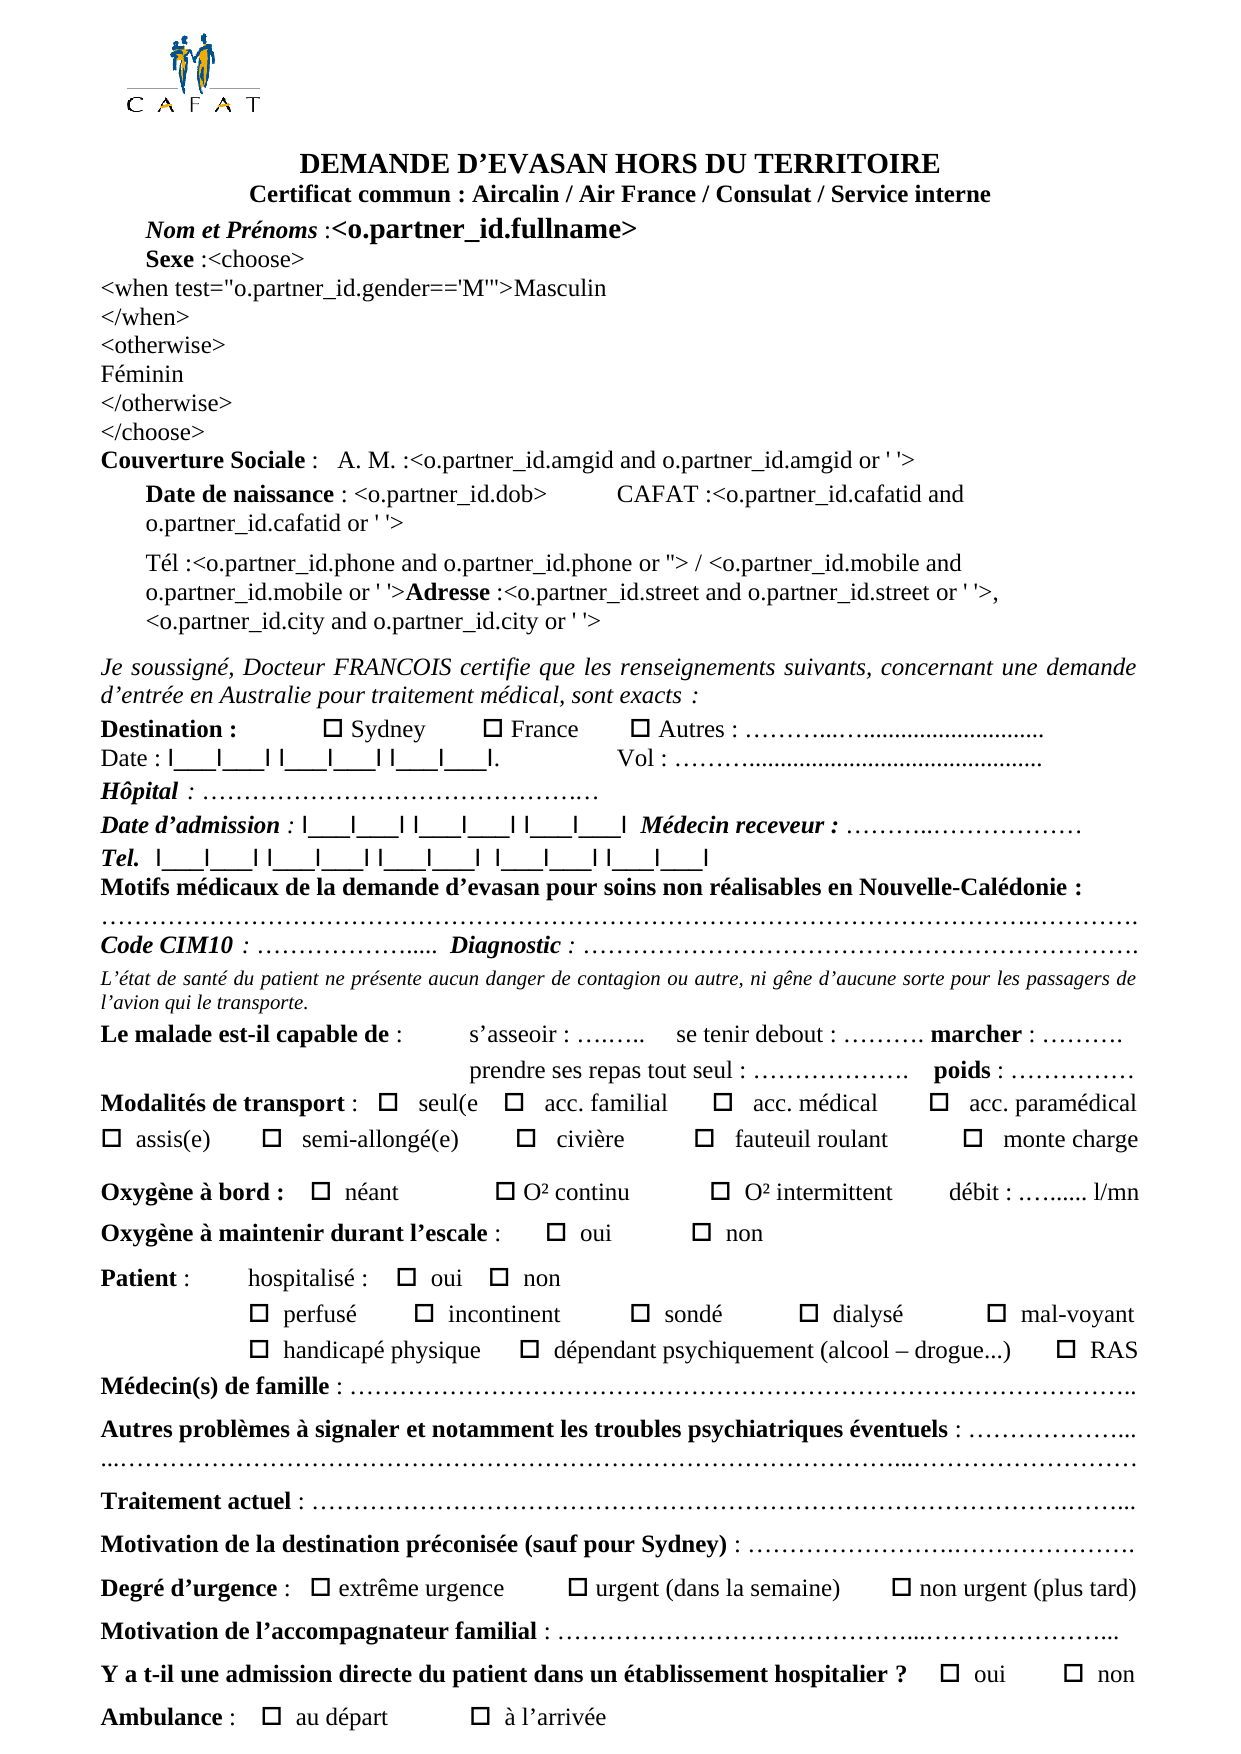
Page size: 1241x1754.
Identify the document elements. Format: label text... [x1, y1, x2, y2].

text Destination :  Sydney  France  Autres : ………...…............................. [100, 714, 1140, 743]
text Le malade est-il capable de : s’asseoir : ….….. se tenir debout : ………. marcher : ………. [100, 1019, 1140, 1047]
subtitle Nom et Prénoms :<o.partner_id.fullname> [100, 211, 1140, 244]
text <when test="o.partner_id.gender=='M'">Masculin [100, 273, 1140, 302]
text </otherwise> [100, 388, 1140, 417]
text Oxygène à bord :  néant  O² continu  O² intermittent débit : .…...... l/mn [100, 1177, 1140, 1206]
subtitle DEMANDE D’EVASAN HORS DU TERRITOIRE Certificat commun : Aircalin / Air France / Consulat / Service interne [100, 146, 1140, 208]
text Je soussigné, Docteur FRANCOIS certifie que les renseignements suivants, concernant une demande d’entrée en Australie pour traitement médical, sont exacts : [100, 652, 1140, 709]
text Modalités de transport :  seul(e  acc. familial  acc. médical  acc. paramédical [100, 1088, 1140, 1117]
subtitle Date de naissance : <o.partner_id.dob> CAFAT :<o.partner_id.cafatid and o.partner_id.cafatid or ' '> [100, 479, 1140, 537]
text </choose> [100, 417, 1140, 446]
text Degré d’urgence :  extrême urgence  urgent (dans la semaine)  non urgent (plus tard) [100, 1573, 1140, 1601]
text Traitement actuel : ……………………………………………………………………………….……... [100, 1486, 1140, 1515]
subtitle Date d’admission : I___I___I I___I___I I___I___I Médecin receveur : ………..……………… [100, 810, 1140, 839]
subtitle Couverture Sociale : A. M. :<o.partner_id.amgid and o.partner_id.amgid or ' '>........... [100, 446, 1140, 474]
text ...…………………………………………………………………………………...……………………… [100, 1443, 1140, 1472]
text prendre ses repas tout seul : ………………. poids : …………… [395, 1055, 1140, 1083]
text L’état de santé du patient ne présente aucun danger de contagion ou autre, ni gêne d’aucune sorte pour les passagers de l’avion qui le transporte. [100, 966, 1140, 1014]
text  perfusé  incontinent  sondé  dialysé  mal-voyant [100, 1299, 1140, 1328]
subtitle Tél :<o.partner_id.phone and o.partner_id.phone or ''> / <o.partner_id.mobile and o.partner_id.mobile or ' '>Adresse :<o.partner_id.street and o.partner_id.street or ' '>, <o.partner_id.city and o.partner_id.city or ' '> [100, 548, 1140, 635]
text Oxygène à maintenir durant l’escale :  oui  non [100, 1218, 1140, 1247]
subtitle Sexe :<choose> [100, 244, 1140, 273]
text Y a t-il une admission directe du patient dans un établissement hospitalier ?  oui  non [100, 1659, 1140, 1688]
text </when> [100, 302, 1140, 331]
text Motifs médicaux de la demande d’evasan pour soins non réalisables en Nouvelle-Calédonie : [100, 872, 1140, 901]
text Motivation de l’accompagnateur familial : ……………………………………...…………………... [100, 1616, 1140, 1644]
text  assis(e)  semi-allongé(e)  civière  fauteuil roulant  monte charge [100, 1124, 1140, 1153]
subtitle Tel. I___I___I I___I___I I___I___I I___I___I I___I___I [100, 843, 1140, 872]
text Code CIM10 : ………………..... Diagnostic : …………………………………………………………. [100, 930, 1140, 958]
text Autres problèmes à signaler et notamment les troubles psychiatriques éventuels : ………………... [100, 1414, 1140, 1443]
text Hôpital : ………………………………………… [100, 776, 1140, 805]
text Ambulance :  au départ  à l’arrivée [100, 1702, 1140, 1731]
text Patient : hospitalisé :  oui  non [100, 1263, 1140, 1292]
text Féminin [100, 359, 1140, 388]
text Motivation de la destination préconisée (sauf pour Sydney) : …………………….…………………. [100, 1529, 1140, 1558]
text Médecin(s) de famille : ………………………………………………………………………………….. [100, 1371, 1140, 1400]
text ………………………………………………………………………………………………….…………. [100, 901, 1140, 930]
text <otherwise> [100, 331, 1140, 359]
text Date : I___I___I I___I___I I___I___I. Vol : ………............................................... [100, 743, 1140, 771]
text  handicapé physique  dépendant psychiquement (alcool – drogue...)  RAS [174, 1335, 1140, 1364]
